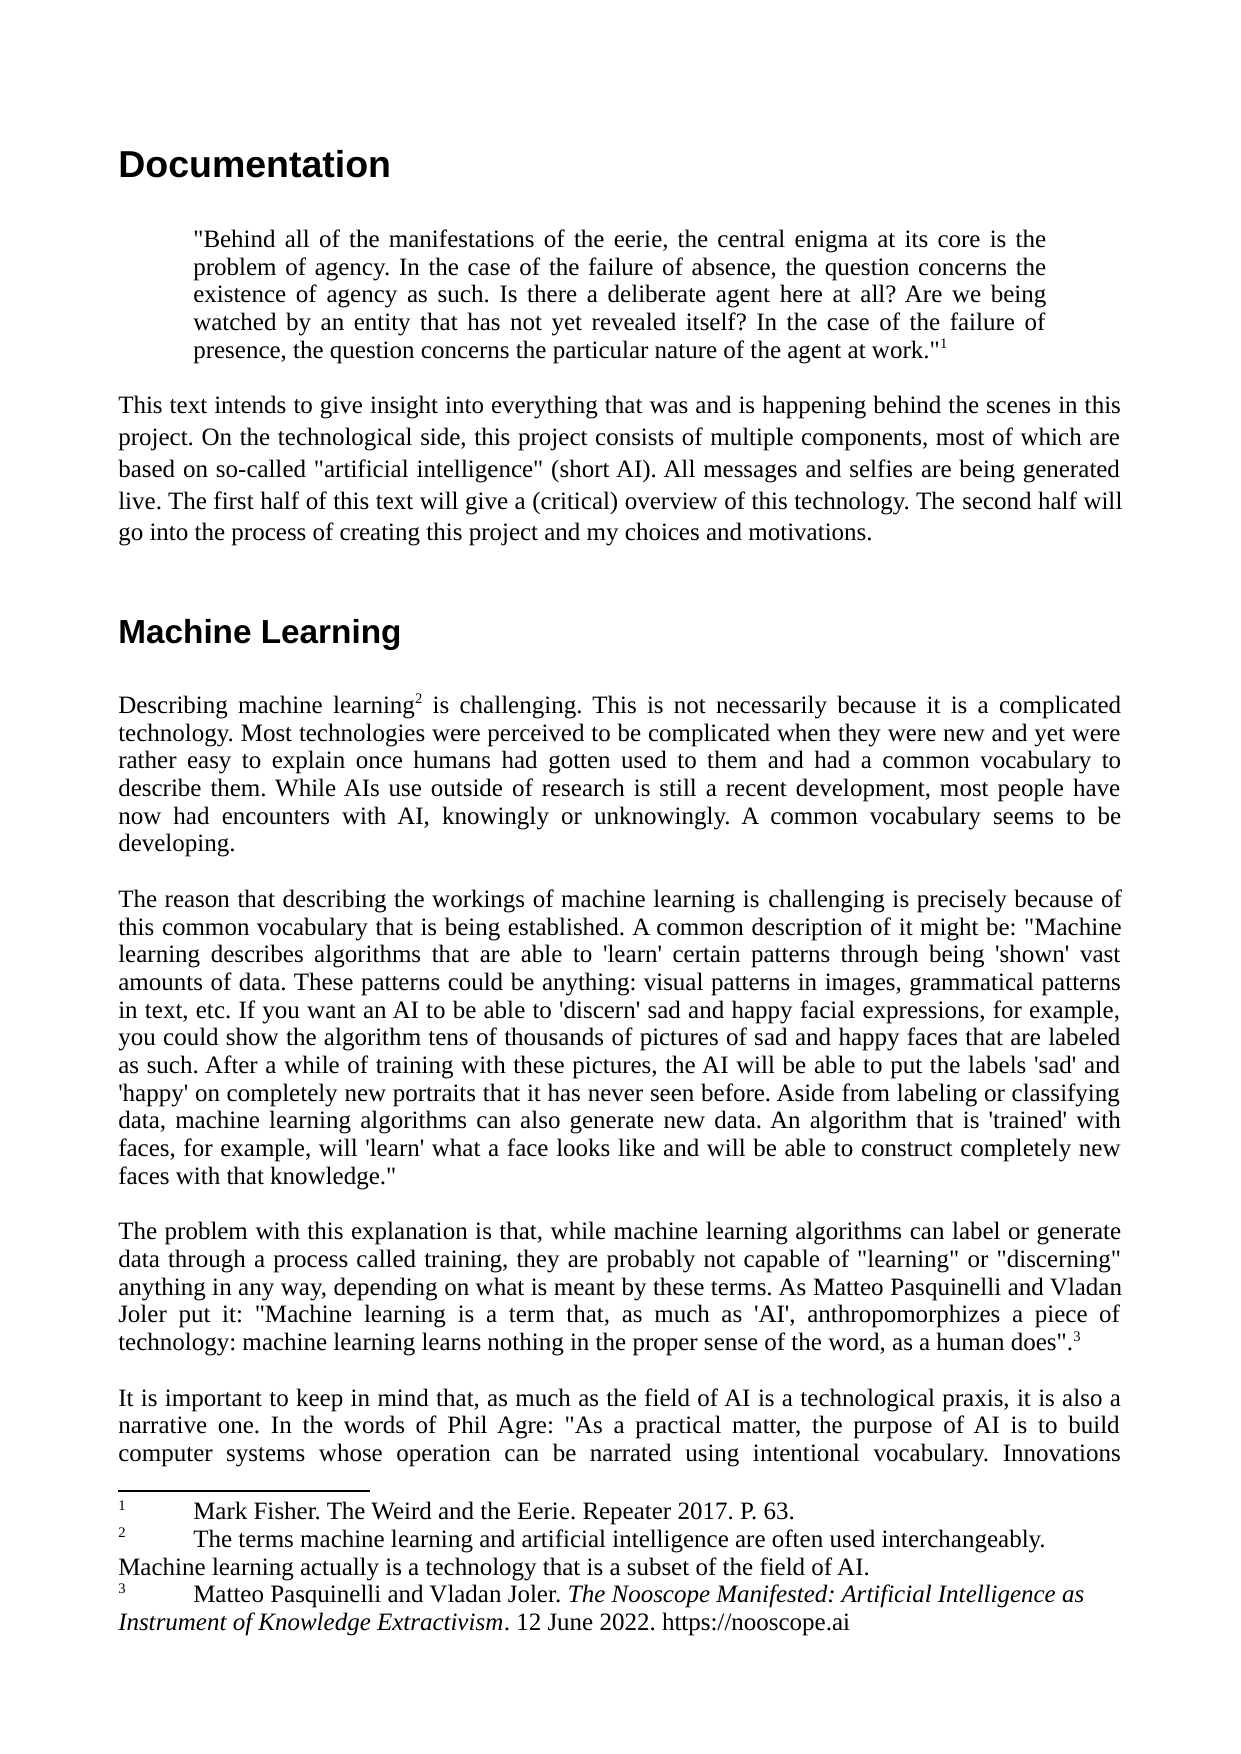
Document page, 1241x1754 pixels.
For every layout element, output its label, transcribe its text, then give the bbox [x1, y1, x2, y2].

text Mark Fisher. The Weird and the Eerie. Repeater 2017. P. 63. [118, 1497, 1122, 1525]
text Describing machine learning is challenging. This is not necessarily because it is a complicated technology. Most technologies were perceived to be complicated when they were new and yet were rather easy to explain once humans had gotten used to them and had a common vocabulary to describe them. While AIs use outside of research is still a recent development, most people have now had encounters with AI, knowingly or unknowingly. A common vocabulary seems to be developing. [118, 691, 1122, 857]
text It is important to keep in mind that, as much as the field of AI is a technological praxis, it is also a narrative one. In the words of Phil Agre: "As a practical matter, the purpose of AI is to build computer systems whose operation can be narrated using intentional vocabulary. Innovations [118, 1384, 1122, 1467]
text The terms machine learning and artificial intelligence are often used interchangeably. Machine learning actually is a technology that is a subset of the field of AI. [118, 1525, 1122, 1580]
subtitle Documentation [118, 143, 1122, 185]
text The reason that describing the workings of machine learning is challenging is precisely because of this common vocabulary that is being established. A common description of it might be: "Machine learning describes algorithms that are able to 'learn' certain patterns through being 'shown' vast amounts of data. These patterns could be anything: visual patterns in images, grammatical patterns in text, etc. If you want an AI to be able to 'discern' sad and happy facial expressions, for example, you could show the algorithm tens of thousands of pictures of sad and happy faces that are labeled as such. After a while of training with these pictures, the AI will be able to put the labels 'sad' and 'happy' on completely new portraits that it has never seen before. Aside from labeling or classifying data, machine learning algorithms can also generate new data. An algorithm that is 'trained' with faces, for example, will 'learn' what a face looks like and will be able to construct completely new faces with that knowledge." [118, 885, 1122, 1190]
subtitle Machine Learning [118, 613, 1122, 651]
text The problem with this explanation is that, while machine learning algorithms can label or generate data through a process called training, they are probably not capable of "learning" or "discerning" anything in any way, depending on what is meant by these terms. As Matteo Pasquinelli and Vladan Joler put it: "Machine learning is a term that, as much as 'AI', anthropomorphizes a piece of technology: machine learning learns nothing in the proper sense of the word, as a human does". [118, 1217, 1122, 1356]
text "Behind all of the manifestations of the eerie, the central enigma at its core is the problem of agency. In the case of the failure of absence, the question concerns the existence of agency as such. Is there a deliberate agent here at all? Are we being watched by an entity that has not yet revealed itself? In the case of the failure of presence, the question concerns the particular nature of the agent at work." [193, 225, 1047, 364]
text This text intends to give insight into everything that was and is happening behind the scenes in this project. On the technological side, this project consists of multiple components, most of which are based on so-called "artificial intelligence" (short AI). All messages and selfies are being generated live. The first half of this text will give a (critical) overview of this technology. The second half will go into the process of creating this project and my choices and motivations. [118, 391, 1122, 546]
text Matteo Pasquinelli and Vladan Joler. The Nooscope Manifested: Artificial Intelligence as Instrument of Knowledge Extractivism. 12 June 2022. https://nooscope.ai [118, 1580, 1122, 1636]
